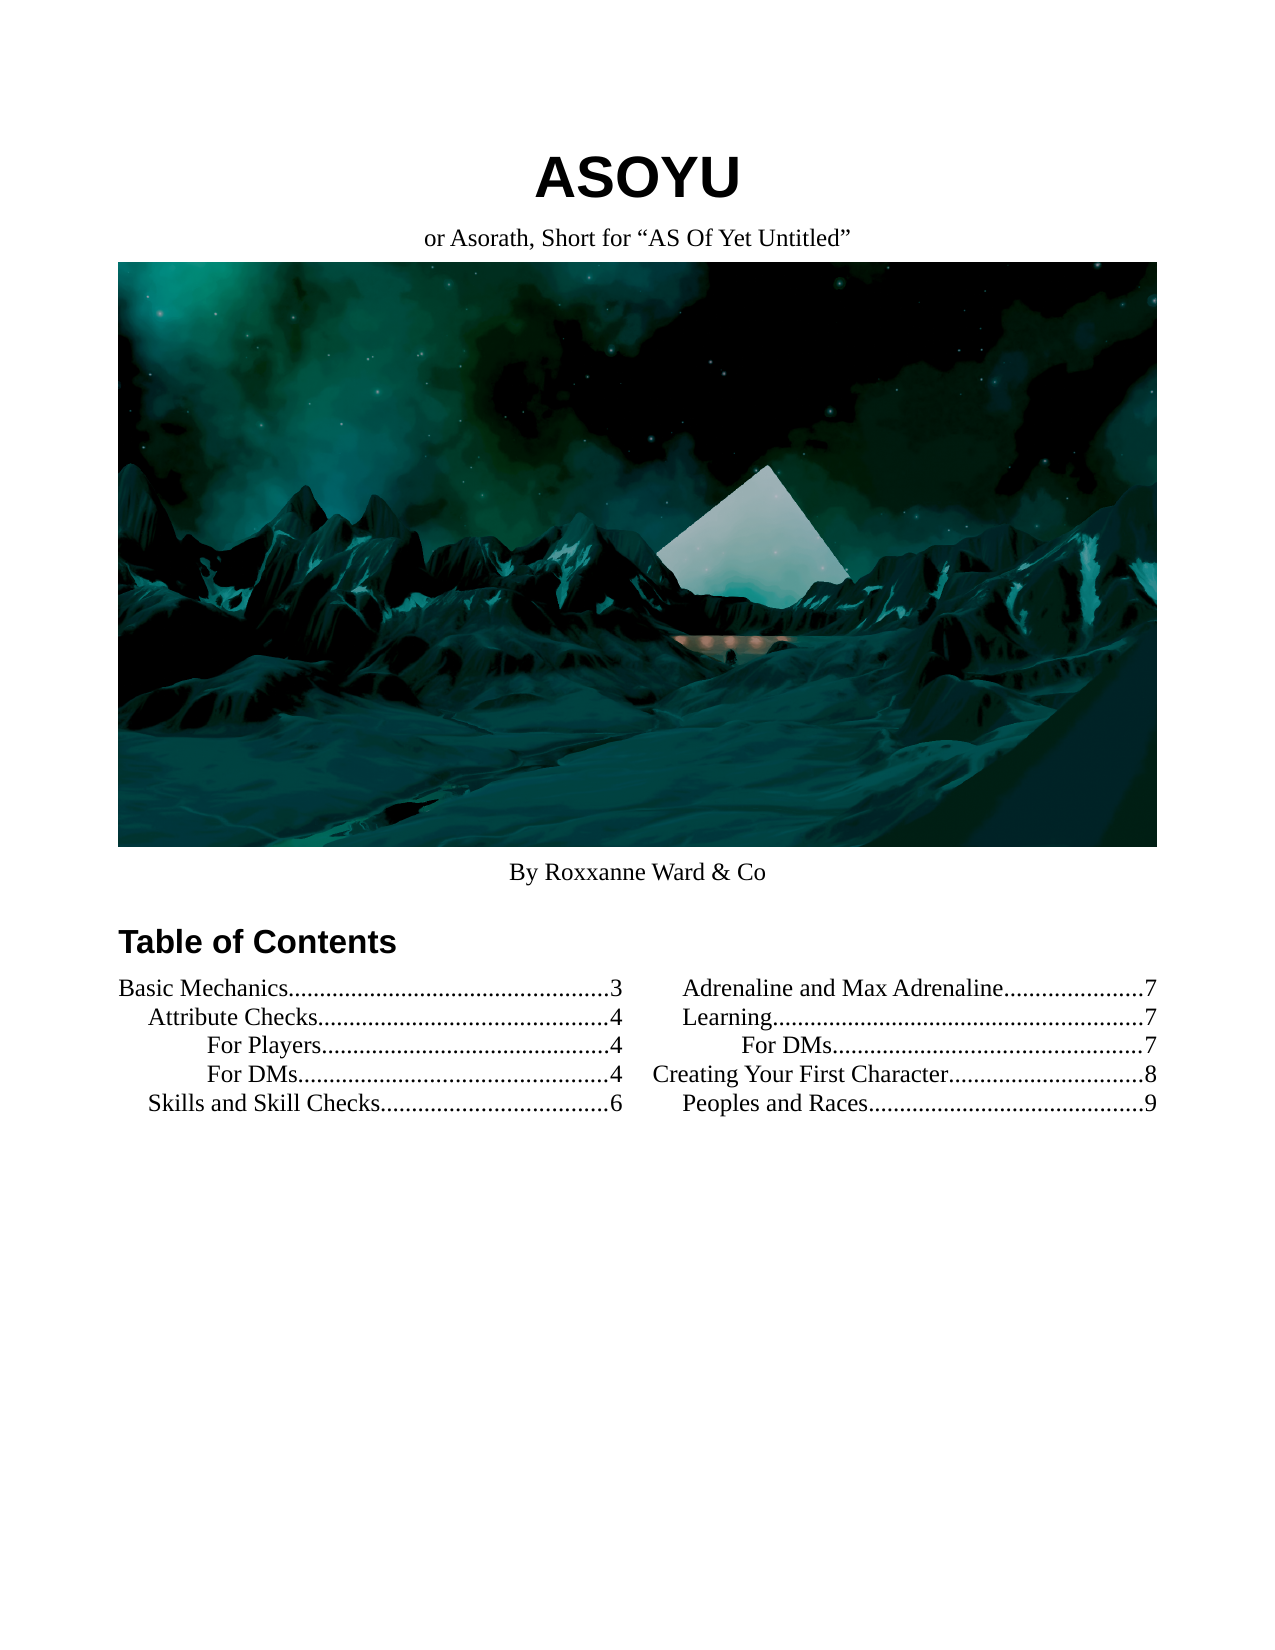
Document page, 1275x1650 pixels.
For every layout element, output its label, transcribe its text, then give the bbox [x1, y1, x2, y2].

text Attribute Checks 4 [148, 1002, 622, 1030]
subtitle Table of Contents [118, 922, 1157, 960]
text Basic Mechanics 3 [118, 973, 622, 1002]
text For DMs 7 [741, 1030, 1157, 1059]
text Adrenaline and Max Adrenaline 7 [682, 973, 1157, 1002]
title ASOYU [118, 143, 1157, 210]
text Skills and Skill Checks 6 [148, 1088, 622, 1117]
text For DMs 4 [207, 1059, 622, 1088]
picture [118, 262, 1157, 847]
text By Roxxanne Ward & Co [118, 847, 1157, 886]
text Learning 7 [682, 1002, 1157, 1030]
text For Players 4 [207, 1030, 622, 1059]
text Creating Your First Character 8 [652, 1059, 1157, 1088]
text or Asorath, Short for “AS Of Yet Untitled” [118, 223, 1157, 251]
text Peoples and Races. 9 [682, 1088, 1157, 1117]
